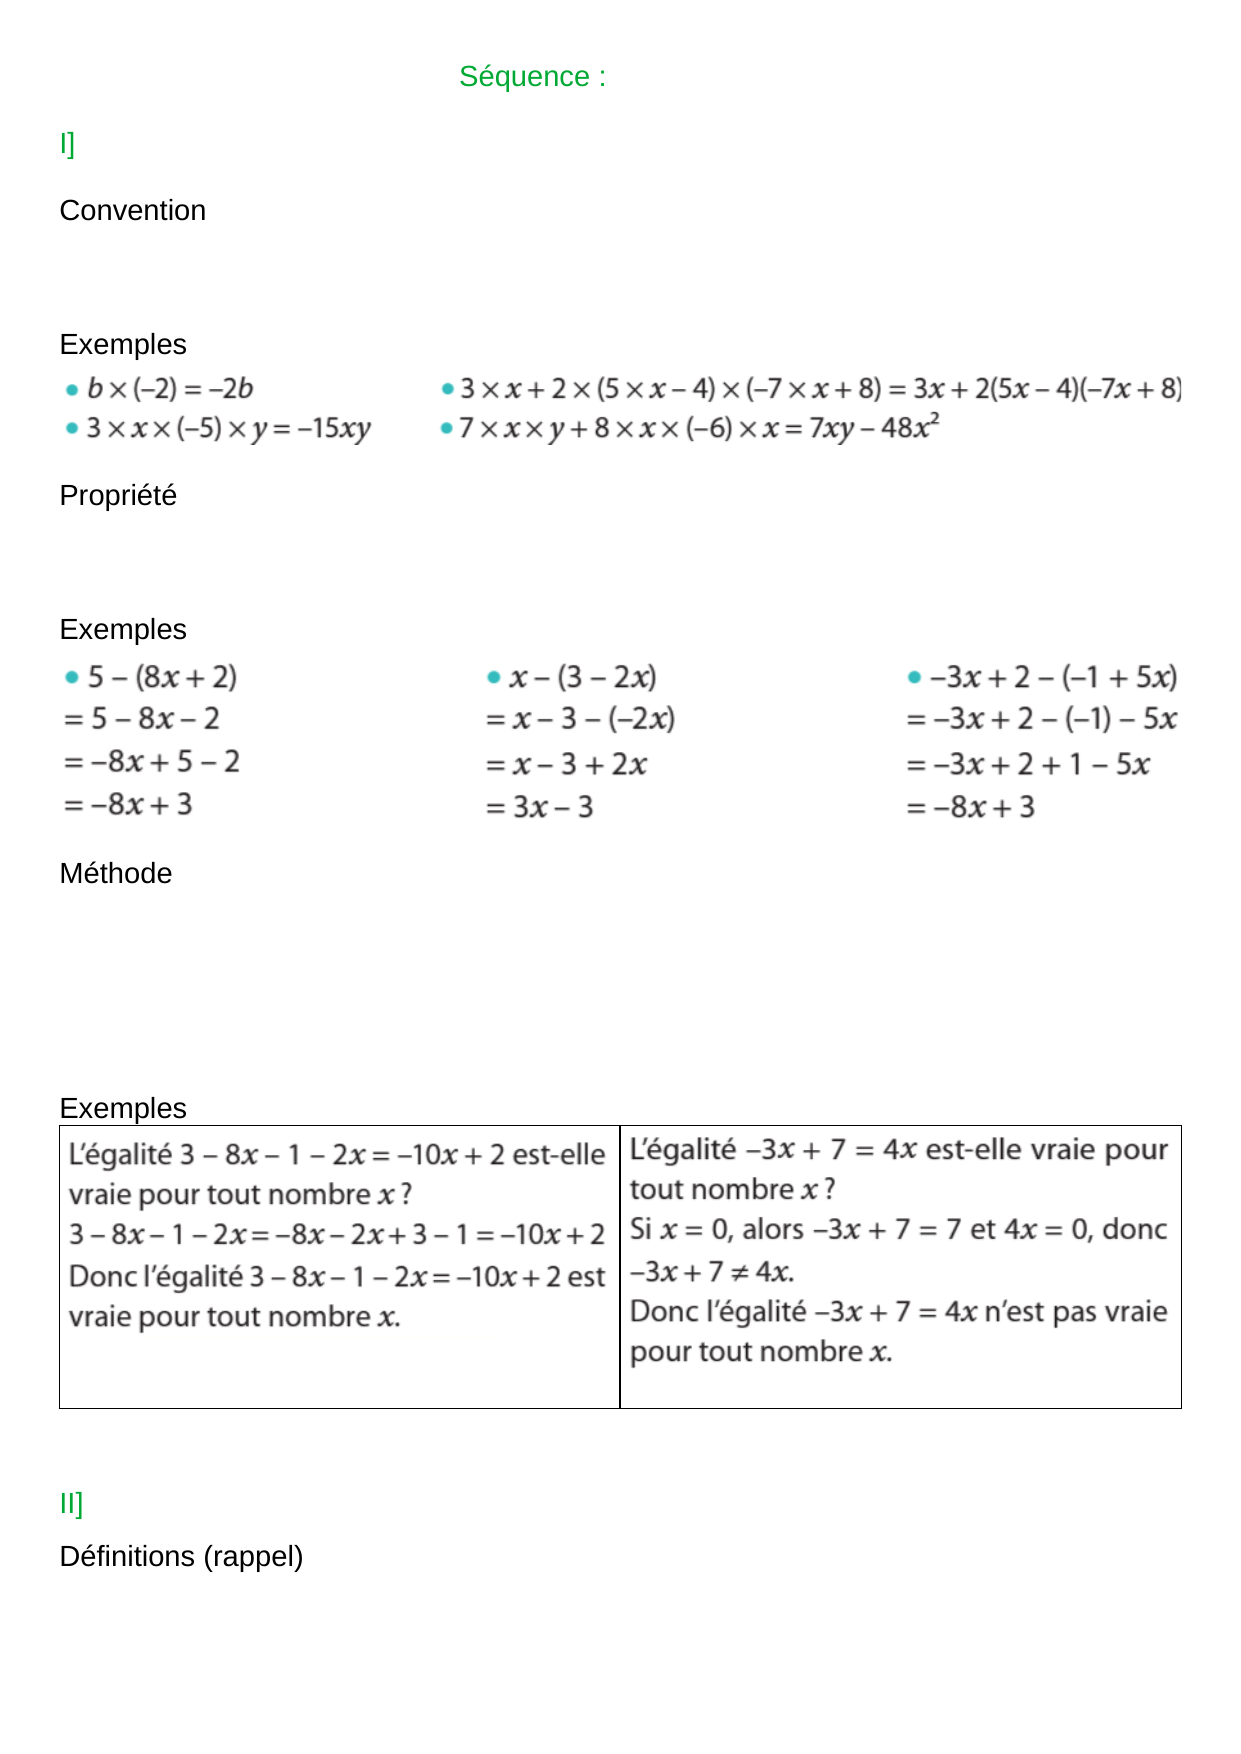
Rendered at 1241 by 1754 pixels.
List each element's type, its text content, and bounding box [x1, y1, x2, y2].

picture [59, 658, 1182, 823]
text Convention [59, 193, 1181, 227]
picture [64, 1131, 615, 1338]
picture [625, 1131, 1176, 1369]
text On a : [59, 545, 1181, 579]
text Définitions (rappel) [59, 1539, 1181, 1573]
text Soient a, b et c des nombres [59, 512, 1181, 545]
text I] Simplifier une expression littérale [59, 126, 1181, 160]
table_header [621, 1126, 1181, 1408]
text Propriété [59, 478, 1181, 512]
text Exemples [59, 1091, 1181, 1125]
table_header [60, 1126, 619, 1408]
text • Le résultat d’une addition est une somme, le résultat d’une soustraction est une différence. [59, 1573, 1181, 1640]
text Séquence : Calcul littéral [59, 59, 1181, 93]
text II] Développer un produit [59, 1409, 1181, 1520]
text Méthode [59, 856, 1181, 890]
picture [59, 369, 1182, 445]
text Pour démontrer que deux expressions littérales sont égales pour tout nombre , on peut transformer l’écriture de l’une pour obtenir l’écriture de l’autre. [59, 890, 1181, 957]
text Pour démontrer que deux expressions littérales ne sont pas égales pour tout nombre , il suffit de trouver une valeur de pour laquelle les deux expressions littérales ne sont pas égales. [59, 957, 1181, 1058]
text Exemples [59, 327, 1181, 361]
text Exemples [59, 612, 1181, 646]
text Dans une expression littérale, on peut supprimer le signe × lorsqu’il est placé à côté d’une lettre ou d’une parenthèse. [59, 227, 1181, 294]
